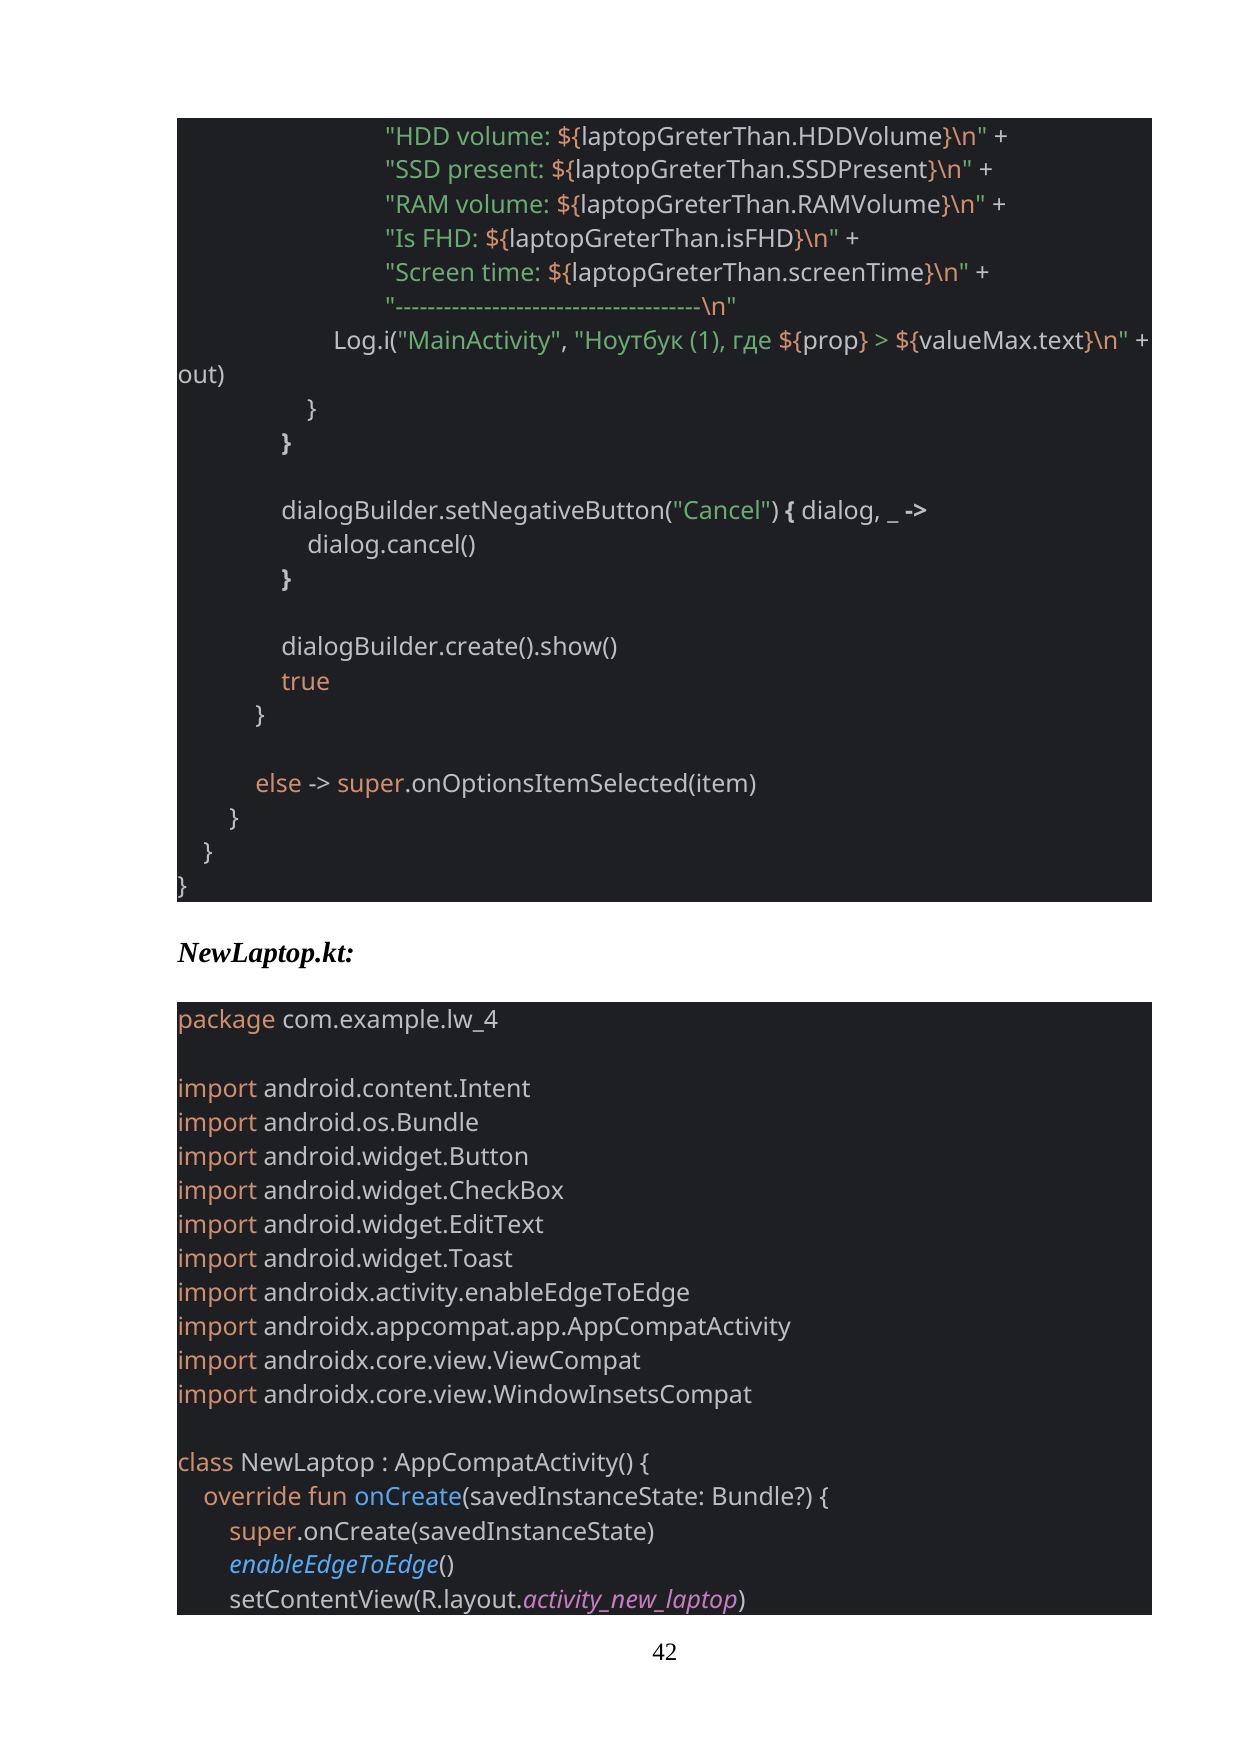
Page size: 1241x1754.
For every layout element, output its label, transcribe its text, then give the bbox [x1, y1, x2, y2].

text package com.example.lw_4 import android.content.Intent import android.os.Bundle import android.widget.Button import android.widget.CheckBox import android.widget.EditText import android.widget.Toast import androidx.activity.enableEdgeToEdge import androidx.appcompat.app.AppCompatActivity import androidx.core.view.ViewCompat import androidx.core.view.WindowInsetsCompat class NewLaptop : AppCompatActivity() { override fun onCreate(savedInstanceState: Bundle?) { super.onCreate(savedInstanceState) enableEdgeToEdge() setContentView(R.layout.activity_new_laptop) [177, 1002, 1152, 1615]
text "HDD volume: ${laptopGreterThan.HDDVolume}\n" + "SSD present: ${laptopGreterThan.SSDPresent}\n" + "RAM volume: ${laptopGreterThan.RAMVolume}\n" + "Is FHD: ${laptopGreterThan.isFHD}\n" + "Screen time: ${laptopGreterThan.screenTime}\n" + "--------------------------------------\n" Log.i("MainActivity", "Ноутбук (1), где ${prop} > ${valueMax.text}\n" + out) } } dialogBuilder.setNegativeButton("Cancel") { dialog, _ -> dialog.cancel() } dialogBuilder.create().show() true } else -> super.onOptionsItemSelected(item) } } } [177, 118, 1152, 902]
text NewLaptop.kt: [177, 935, 1152, 969]
